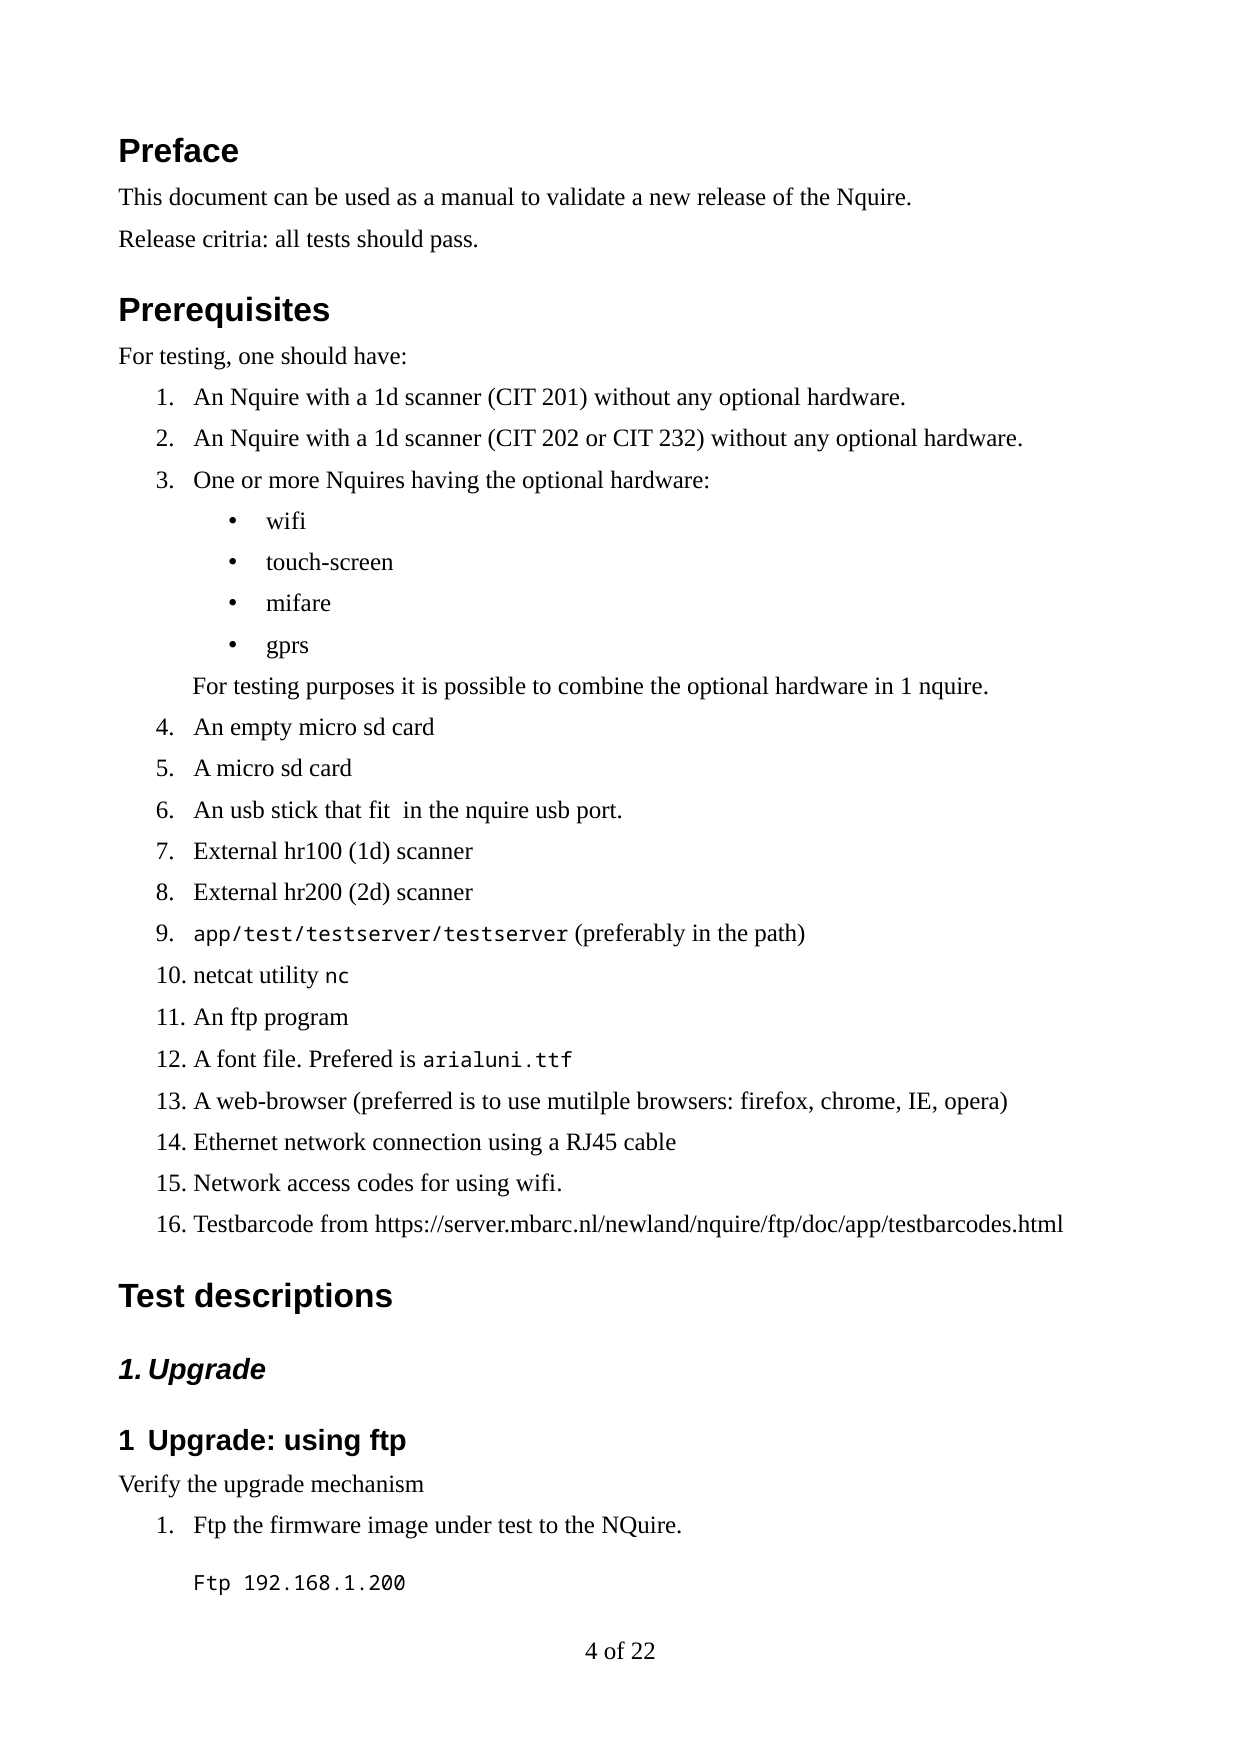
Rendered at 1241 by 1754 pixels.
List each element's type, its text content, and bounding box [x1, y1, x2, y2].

list wifi [228, 506, 1122, 535]
text For testing, one should have: [118, 341, 1122, 370]
subtitle Prerequisites [118, 290, 1122, 328]
list An usb stick that fit in the nquire usb port. [156, 795, 1122, 823]
list touch-screen [228, 547, 1122, 576]
subtitle Test descriptions [118, 1276, 1122, 1314]
text Verify the upgrade mechanism [118, 1469, 1122, 1498]
subtitle Upgrade [118, 1352, 1122, 1385]
list An ftp program [156, 1002, 1122, 1031]
list netcat utility nc [156, 961, 1122, 990]
list External hr200 (2d) scanner [156, 877, 1122, 906]
list External hr100 (1d) scanner [156, 836, 1122, 865]
text Release critria: all tests should pass. [118, 224, 1122, 252]
list An Nquire with a 1d scanner (CIT 201) without any optional hardware. [156, 382, 1122, 411]
list One or more Nquires having the optional hardware: [156, 465, 1122, 493]
list app/test/testserver/testserver (preferably in the path) [156, 918, 1122, 948]
text This document can be used as a manual to validate a new release of the Nquire. [118, 182, 1122, 211]
list A web-browser (preferred is to use mutilple browsers: firefox, chrome, IE, opera) [156, 1086, 1122, 1114]
list An Nquire with a 1d scanner (CIT 202 or CIT 232) without any optional hardware. [156, 423, 1122, 452]
subtitle Upgrade: using ftp [118, 1423, 1122, 1456]
text For testing purposes it is possible to combine the optional hardware in 1 nquire. [118, 671, 1122, 700]
list mifare [228, 588, 1122, 617]
list Ftp the firmware image under test to the NQuire. Ftp 192.168.1.200 [156, 1510, 1122, 1596]
list Ethernet network connection using a RJ45 cable [156, 1127, 1122, 1156]
subtitle Preface [118, 131, 1122, 170]
list An empty micro sd card [156, 712, 1122, 741]
list Testbarcode from https://server.mbarc.nl/newland/nquire/ftp/doc/app/testbarcodes.html [156, 1209, 1122, 1238]
list A micro sd card [156, 753, 1122, 782]
list A font file. Prefered is arialuni.ttf [156, 1044, 1122, 1073]
list gprs [228, 630, 1122, 658]
list Network access codes for using wifi. [156, 1168, 1122, 1197]
